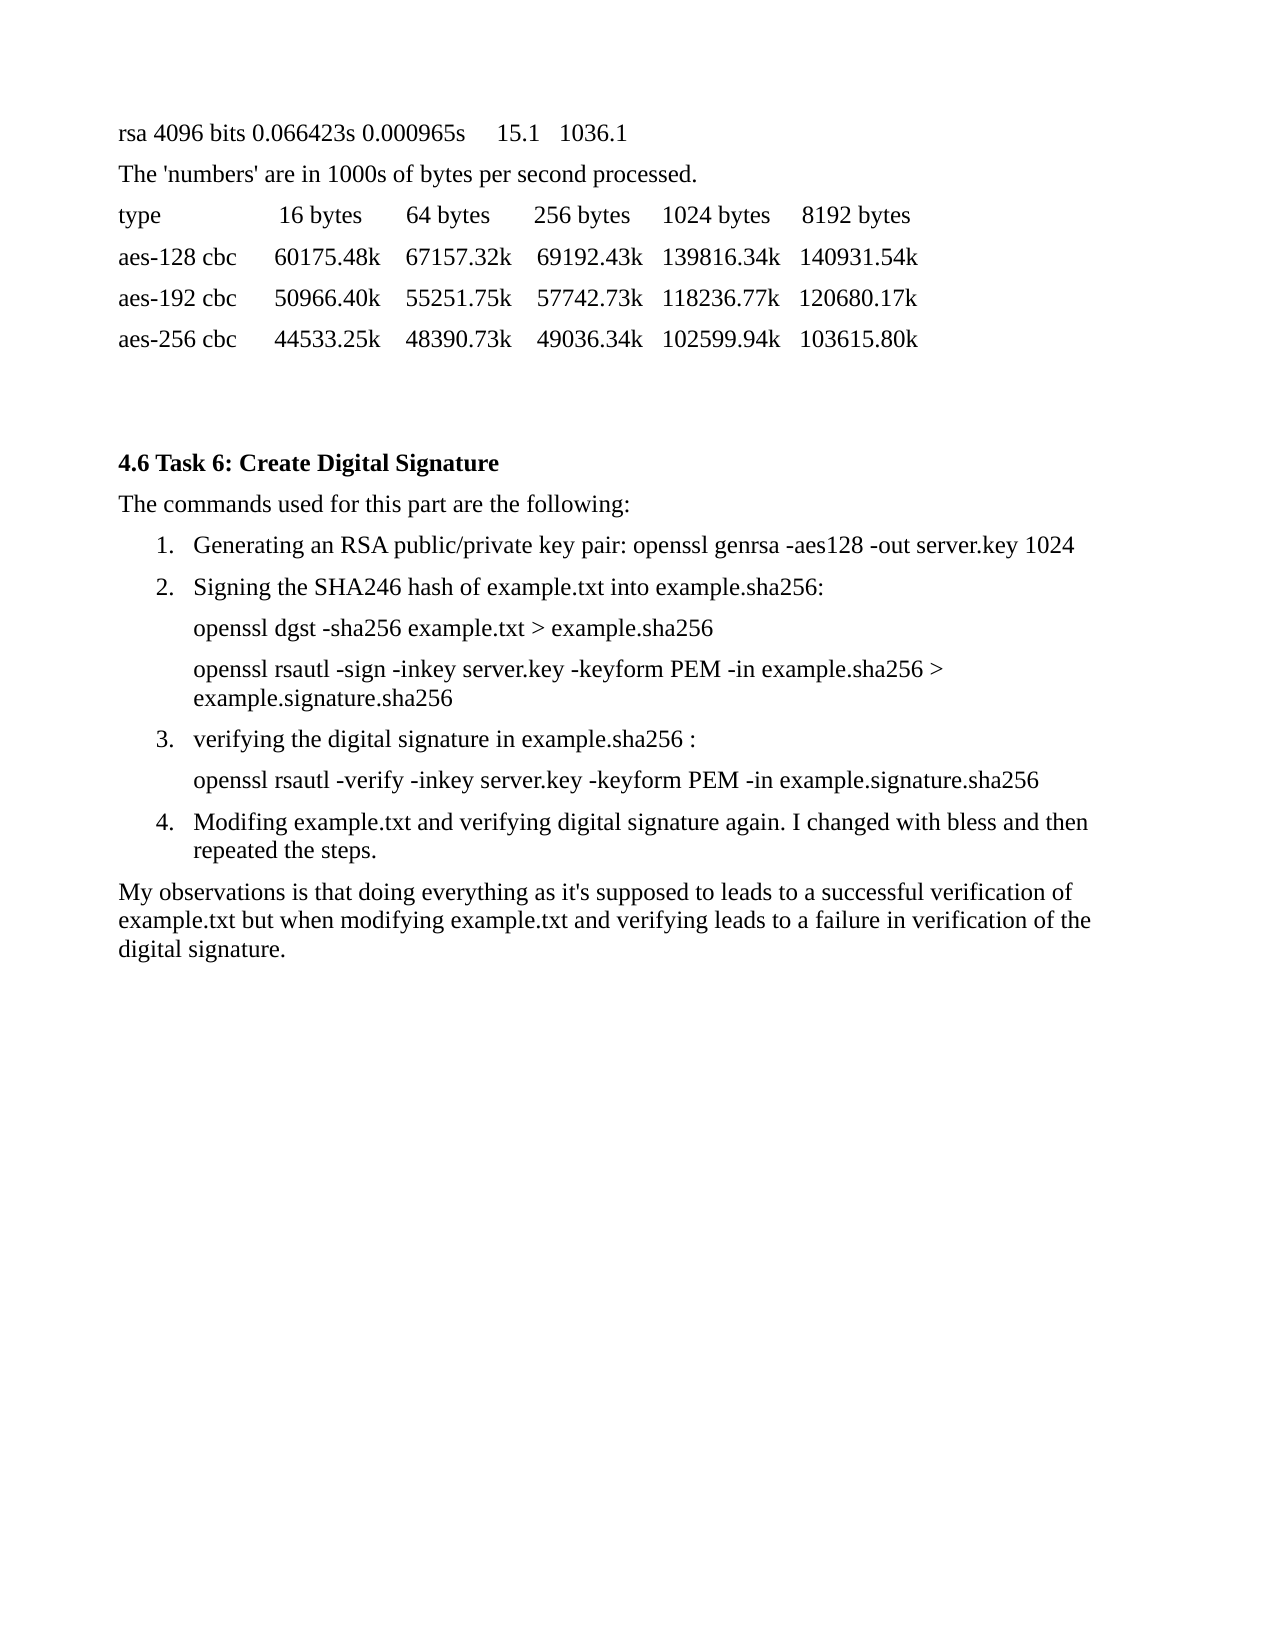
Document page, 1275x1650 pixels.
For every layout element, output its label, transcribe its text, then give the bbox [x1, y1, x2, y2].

text rsa 4096 bits 0.066423s 0.000965s 15.1 1036.1 [118, 118, 1157, 147]
list verifying the digital signature in example.sha256 : [156, 724, 1157, 753]
text The 'numbers' are in 1000s of bytes per second processed. [118, 159, 1157, 188]
list openssl rsautl -sign -inkey server.key -keyform PEM -in example.sha256 > example.signature.sha256 [156, 654, 1157, 712]
list Generating an RSA public/private key pair: openssl genrsa -aes128 -out server.key 1024 [156, 531, 1157, 559]
list Signing the SHA246 hash of example.txt into example.sha256: [156, 572, 1157, 601]
text The commands used for this part are the following: [118, 489, 1157, 518]
list openssl rsautl -verify -inkey server.key -keyform PEM -in example.signature.sha256 [156, 766, 1157, 794]
text type 16 bytes 64 bytes 256 bytes 1024 bytes 8192 bytes [118, 201, 1157, 229]
text aes-128 cbc 60175.48k 67157.32k 69192.43k 139816.34k 140931.54k [118, 242, 1157, 271]
list openssl dgst -sha256 example.txt > example.sha256 [156, 613, 1157, 642]
text aes-256 cbc 44533.25k 48390.73k 49036.34k 102599.94k 103615.80k [118, 324, 1157, 353]
list Modifing example.txt and verifying digital signature again. I changed with bless and then repeated the steps. [156, 807, 1157, 864]
text 4.6 Task 6: Create Digital Signature [118, 448, 1157, 477]
text aes-192 cbc 50966.40k 55251.75k 57742.73k 118236.77k 120680.17k [118, 283, 1157, 312]
text My observations is that doing everything as it's supposed to leads to a successful verification of example.txt but when modifying example.txt and verifying leads to a failure in verification of the digital signature. [118, 877, 1157, 963]
